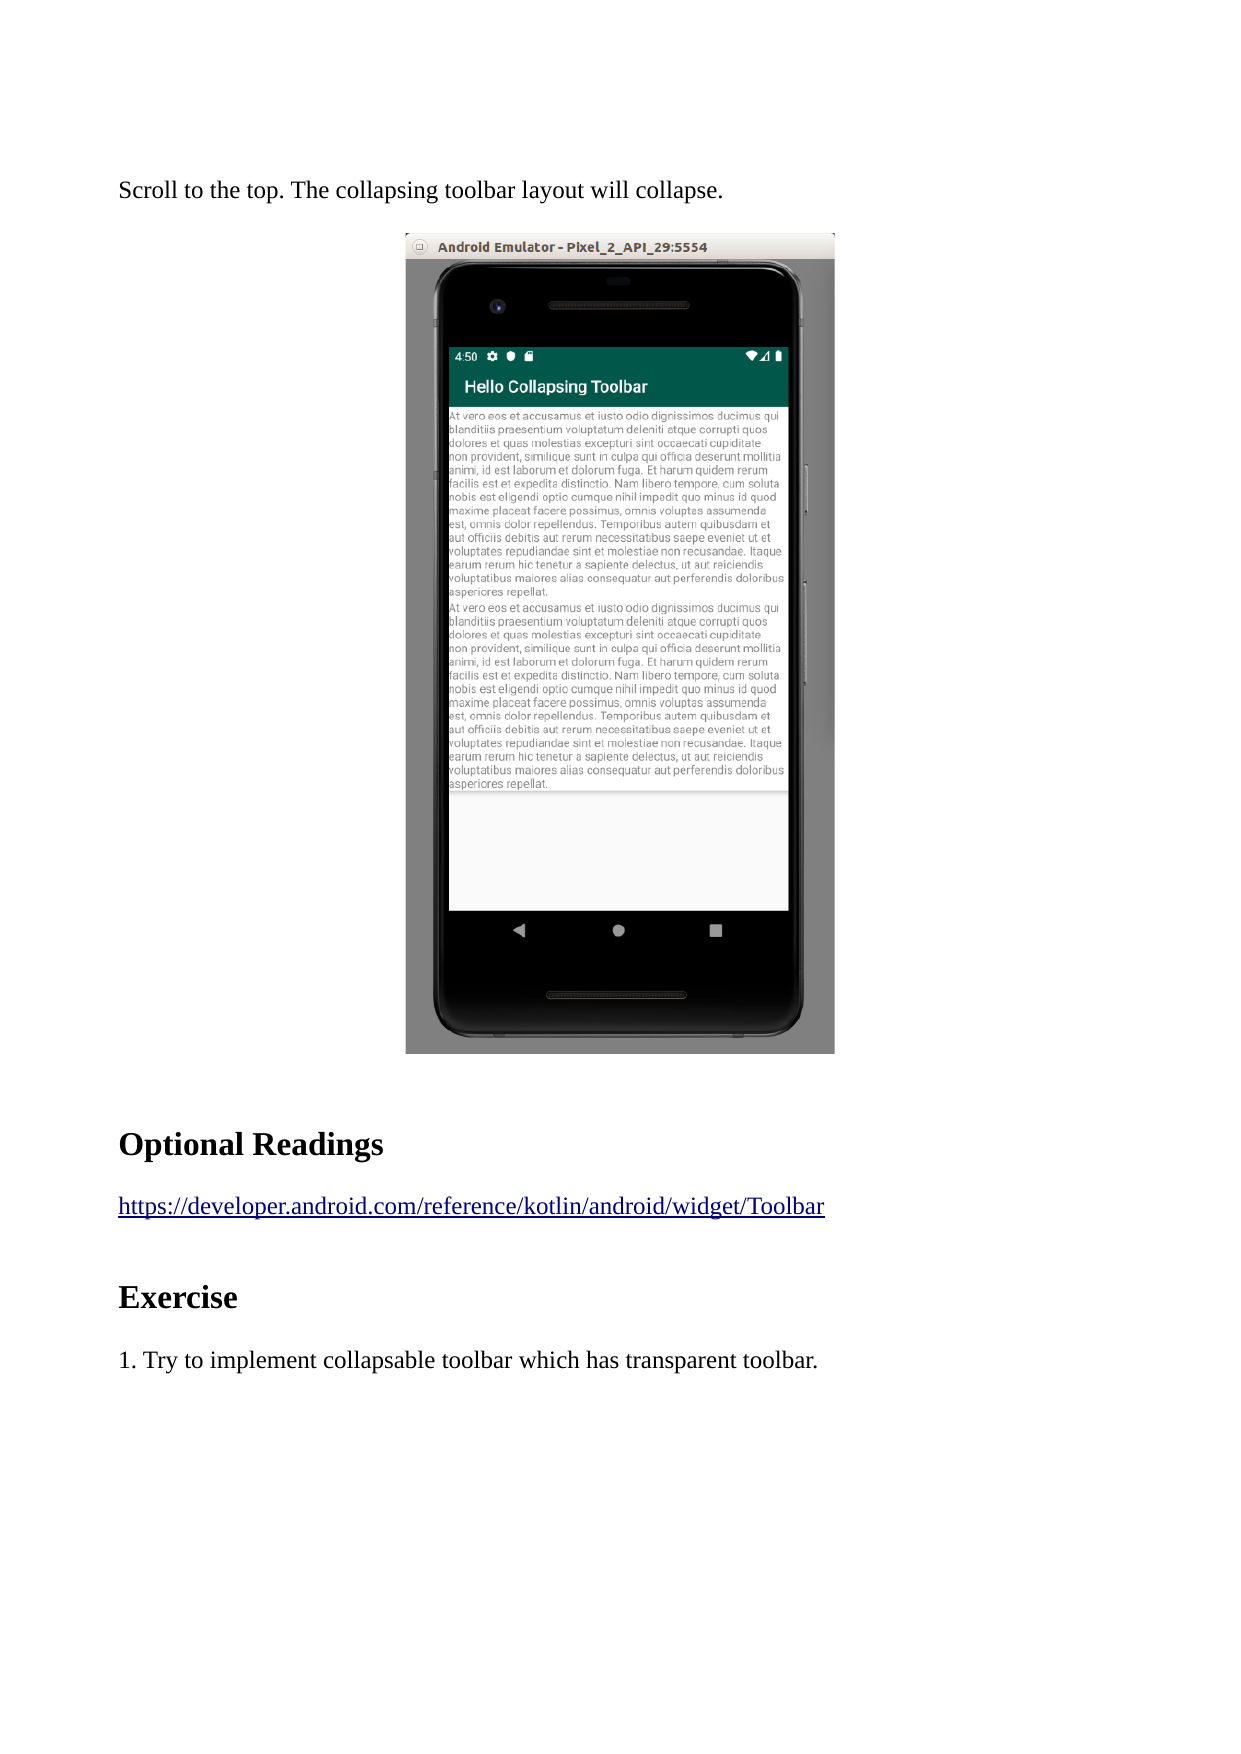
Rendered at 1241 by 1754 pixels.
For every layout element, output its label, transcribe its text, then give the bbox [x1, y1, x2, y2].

text Exercise [118, 1278, 1122, 1316]
text 1. Try to implement collapsable toolbar which has transparent toolbar. [118, 1345, 1122, 1373]
text https://developer.android.com/reference/kotlin/android/widget/Toolbar [118, 1191, 1122, 1220]
text Scroll to the top. The collapsing toolbar layout will collapse. [118, 176, 1122, 204]
text Optional Readings [118, 1124, 1122, 1163]
picture [405, 233, 835, 1054]
